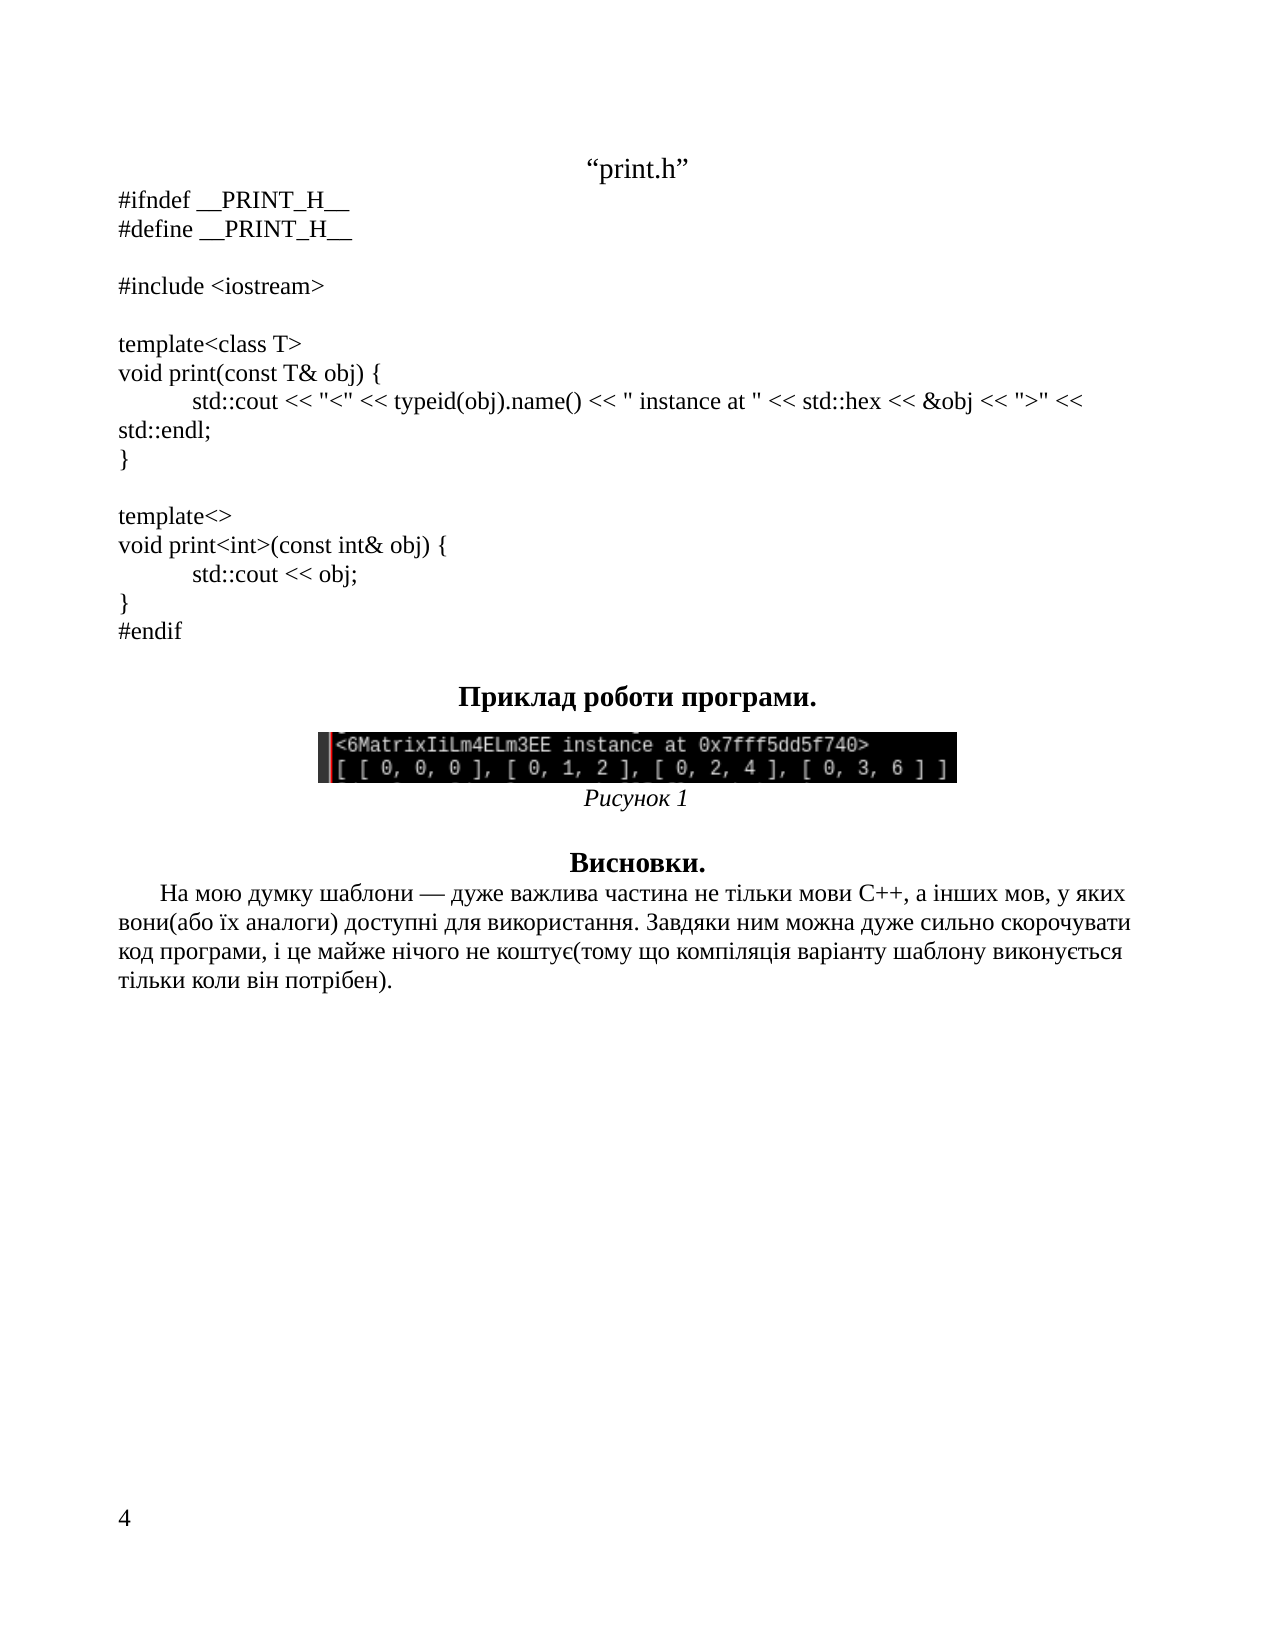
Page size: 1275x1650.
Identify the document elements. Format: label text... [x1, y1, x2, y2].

text std::cout << "<" << typeid(obj).name() << " instance at " << std::hex << &obj << ">" << std::endl; [118, 386, 1157, 444]
text #ifndef __PRINT_H__ [118, 185, 1157, 214]
text Рисунок 1 [318, 783, 957, 811]
text void print<int>(const int& obj) { [118, 530, 1157, 559]
text #define __PRINT_H__ [118, 214, 1157, 243]
text template<> [118, 501, 1157, 530]
text #include <iostream> [118, 271, 1157, 300]
text “print.h” [118, 152, 1157, 185]
text Висновки. [118, 845, 1157, 878]
text } [118, 444, 1157, 473]
text Приклад роботи програми. [118, 679, 1157, 712]
text [318, 725, 957, 732]
text void print(const T& obj) { [118, 358, 1157, 386]
text std::cout << obj; [118, 559, 1157, 588]
picture [318, 732, 957, 783]
text #endif [118, 616, 1157, 645]
text template<class T> [118, 329, 1157, 358]
text } [118, 588, 1157, 616]
text На мою думку шаблони — дуже важлива частина не тільки мови С++, а інших мов, у яких вони(або їх аналоги) доступні для використання. Завдяки ним можна дуже сильно скорочувати код програми, і це майже нічого не коштує(тому що компіляція варіанту шаблону виконується тільки коли він потрібен). [118, 878, 1157, 993]
